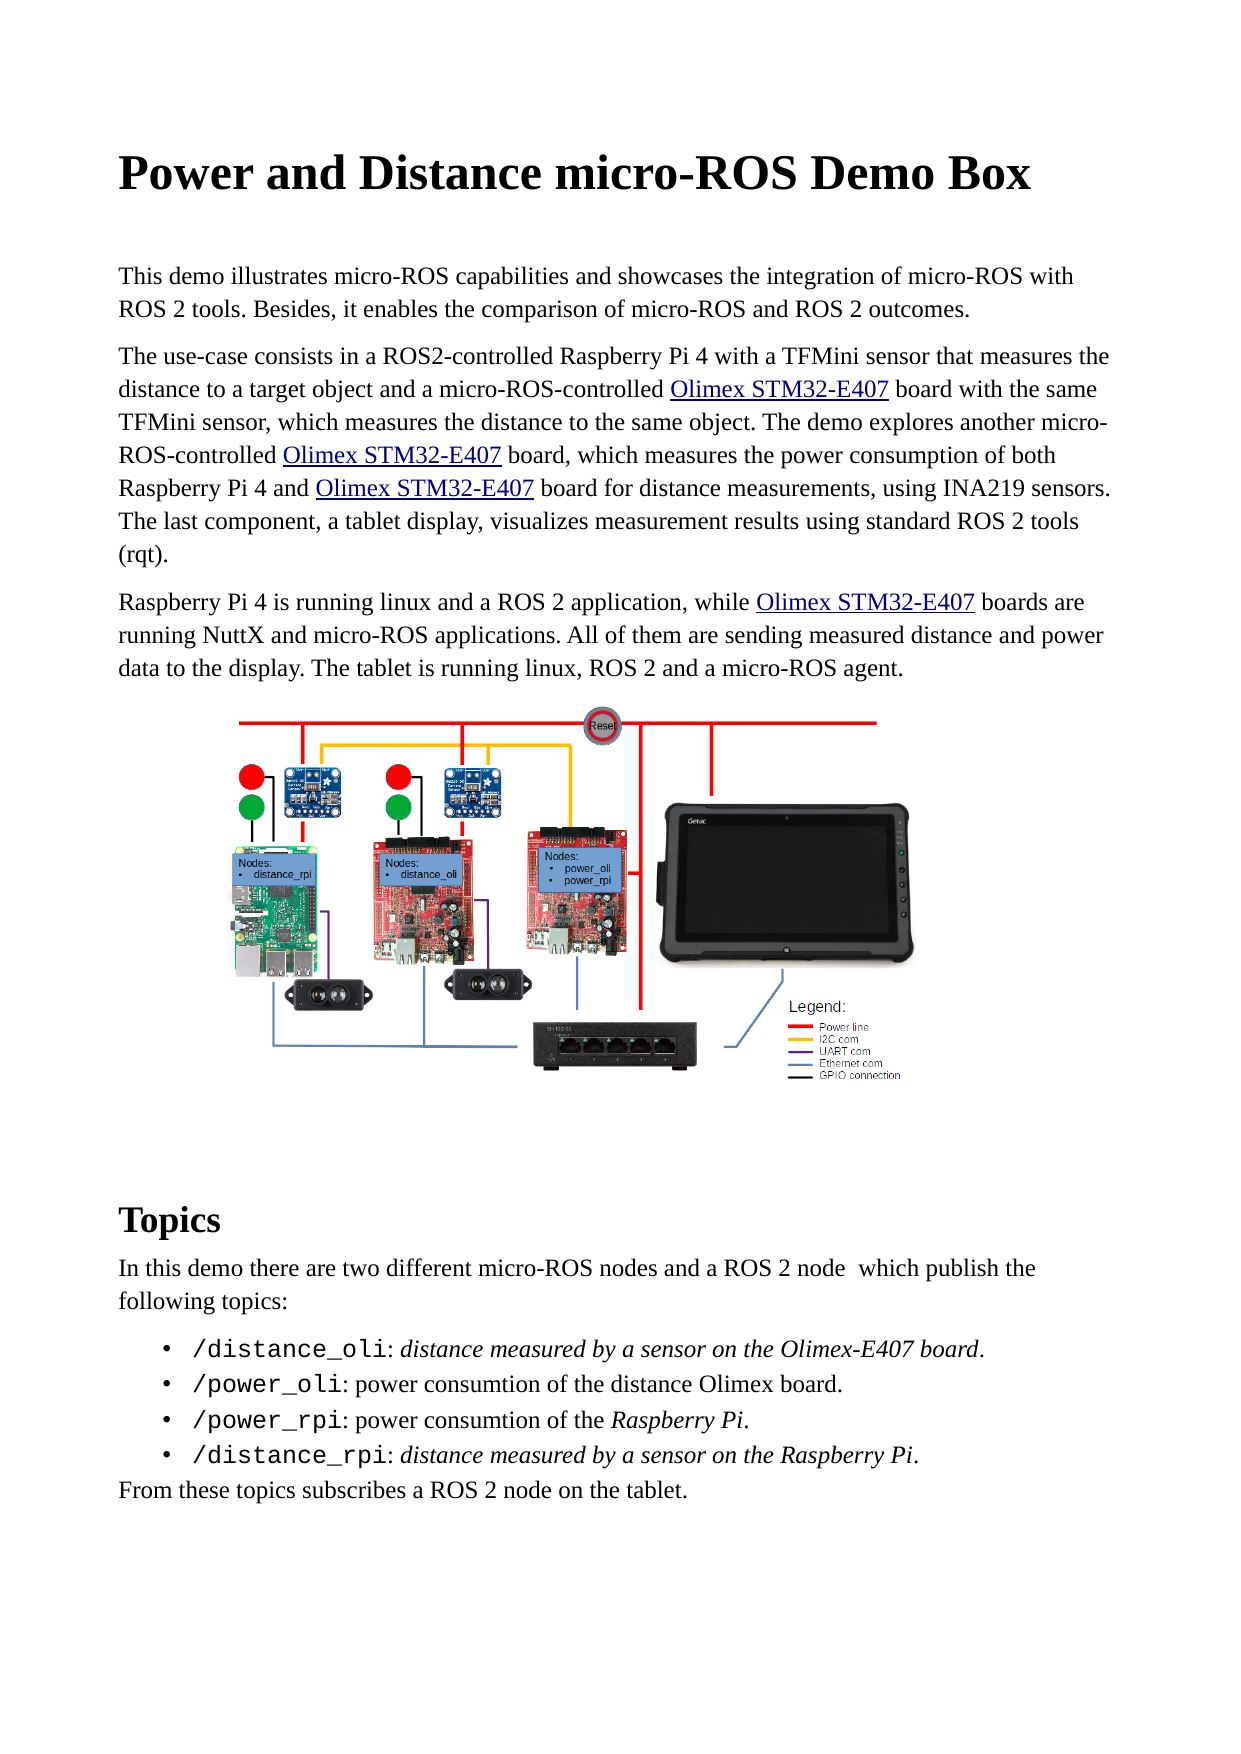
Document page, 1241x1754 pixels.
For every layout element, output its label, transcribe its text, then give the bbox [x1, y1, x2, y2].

picture [213, 700, 916, 1096]
subtitle Power and Distance micro-ROS Demo Box [118, 143, 1122, 201]
list /power_rpi: power consumtion of the Raspberry Pi. [162, 1405, 1122, 1436]
list /distance_oli: distance measured by a sensor on the Olimex-E407 board. [162, 1334, 1122, 1365]
list /power_oli: power consumtion of the distance Olimex board. [162, 1369, 1122, 1400]
subtitle Topics [118, 1198, 1122, 1241]
text Raspberry Pi 4 is running linux and a ROS 2 application, while Olimex STM32-E407 boards are running NuttX and micro-ROS applications. All of them are sending measured distance and power data to the display. The tablet is running linux, ROS 2 and a micro-ROS agent. [118, 587, 1122, 682]
text From these topics subscribes a ROS 2 node on the tablet. [118, 1476, 1122, 1504]
text This demo illustrates micro-ROS capabilities and showcases the integration of micro-ROS with ROS 2 tools. Besides, it enables the comparison of micro-ROS and ROS 2 outcomes. [118, 261, 1122, 322]
text In this demo there are two different micro-ROS nodes and a ROS 2 node which publish the following topics: [118, 1253, 1122, 1315]
list /distance_rpi: distance measured by a sensor on the Raspberry Pi. [162, 1440, 1122, 1471]
text The use-case consists in a ROS2-controlled Raspberry Pi 4 with a TFMini sensor that measures the distance to a target object and a micro-ROS-controlled Olimex STM32-E407 board with the same TFMini sensor, which measures the distance to the same object. The demo explores another micro-ROS-controlled Olimex STM32-E407 board, which measures the power consumption of both Raspberry Pi 4 and Olimex STM32-E407 board for distance measurements, using INA219 sensors. The last component, a tablet display, visualizes measurement results using standard ROS 2 tools (rqt). [118, 341, 1122, 568]
